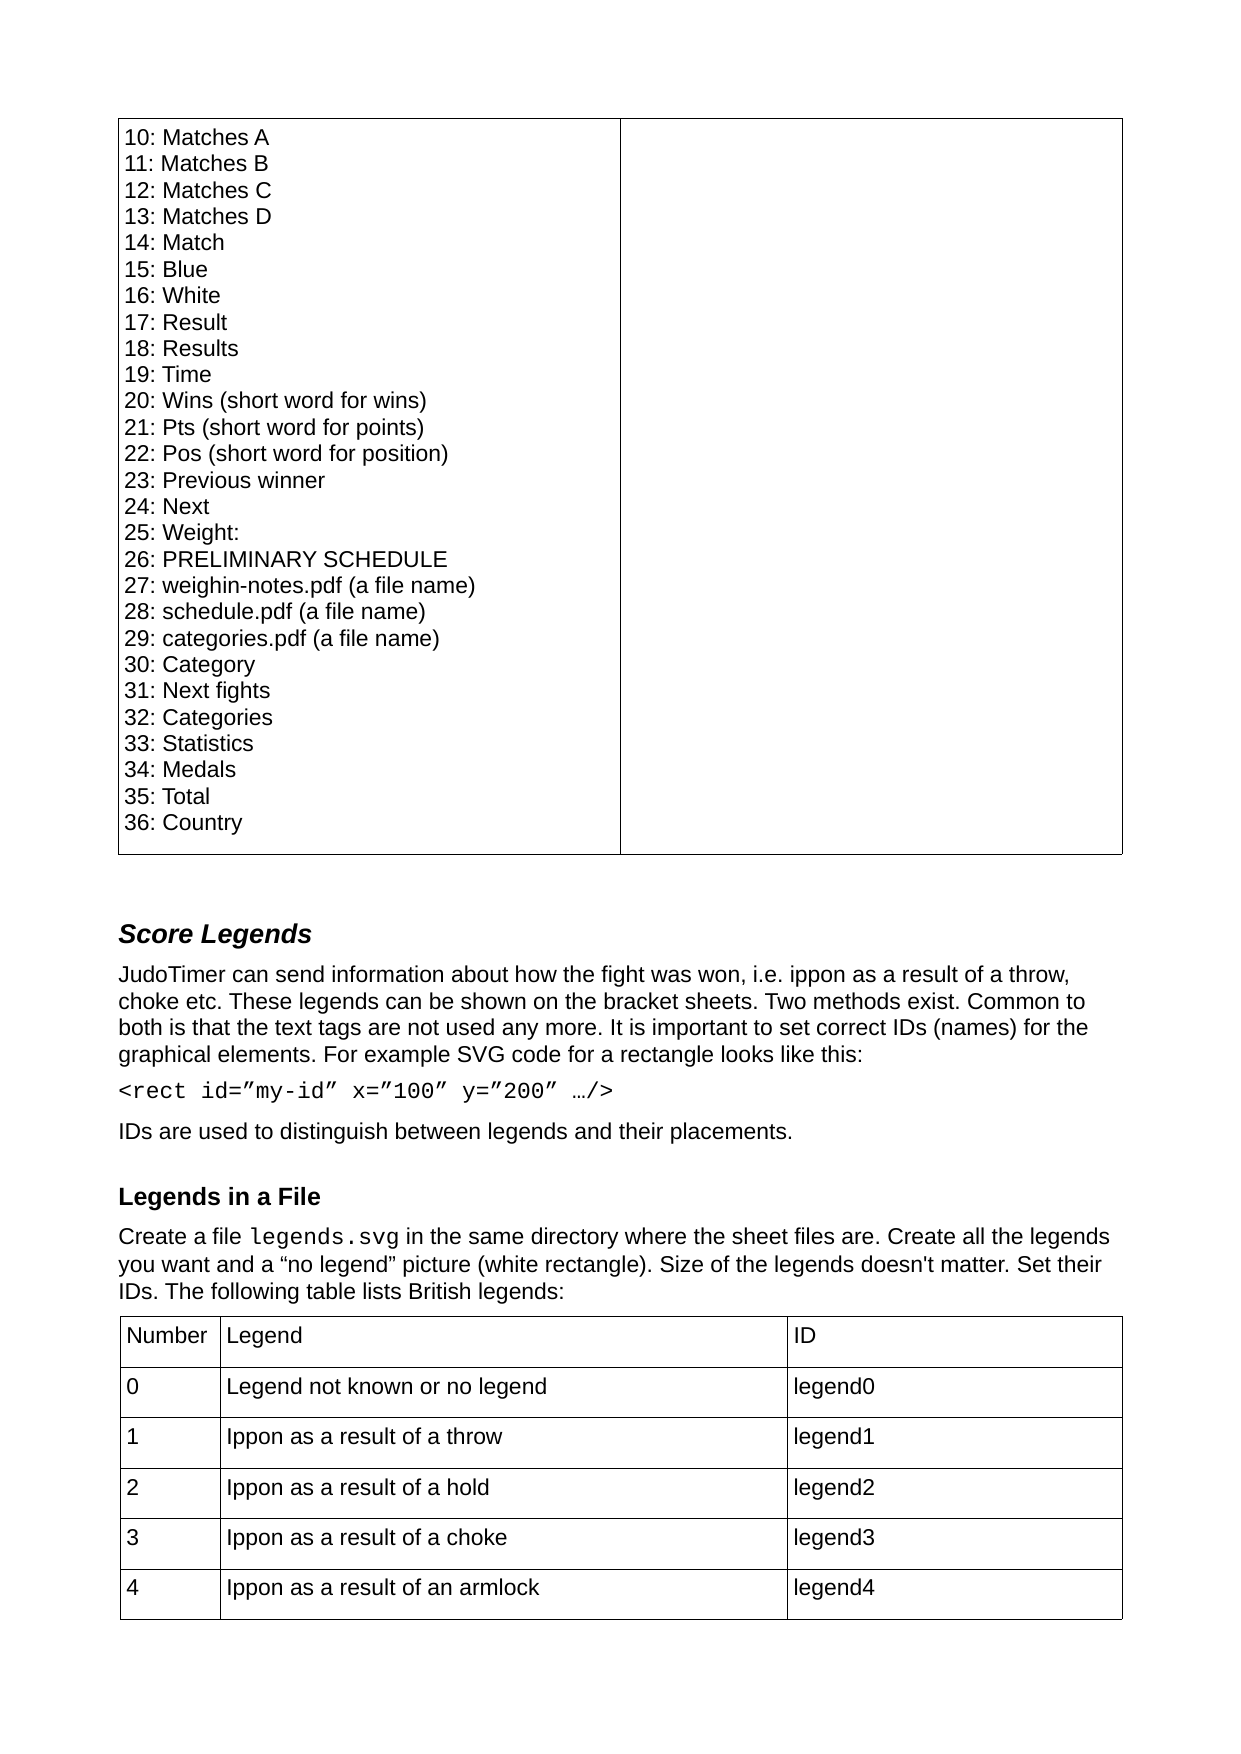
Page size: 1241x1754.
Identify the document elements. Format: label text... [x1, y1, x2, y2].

text IDs are used to distinguish between legends and their placements. [118, 1118, 1122, 1144]
table_cell 10: Matches A 11: Matches B 12: Matches C 13: Matches D 14: Match 15: Blue 16: White 17: Result 18: Results 19: Time 20: Wins (short word for wins) 21: Pts (short word for points) 22: Pos (short word for position) 23: Previous winner 24: Next 25: Weight: 26: PRELIMINARY SCHEDULE 27: weighin-notes.pdf (a file name) 28: schedule.pdf (a file name) 29: categories.pdf (a file name) 30: Category 31: Next fights 32: Categories 33: Statistics 34: Medals 35: Total 36: Country [119, 119, 620, 854]
table_cell 3 [121, 1519, 220, 1568]
table_header Legend [221, 1317, 787, 1367]
table_cell Ippon as a result of a throw [221, 1418, 787, 1468]
table_cell legend3 [788, 1519, 1122, 1568]
text Create a file legends.svg in the same directory where the sheet files are. Create all the legends you want and a “no legend” picture (white rectangle). Size of the legends doesn't matter. Set their IDs. The following table lists British legends: [118, 1223, 1122, 1304]
table_cell Ippon as a result of a hold [221, 1469, 787, 1518]
table_cell legend0 [788, 1368, 1122, 1417]
table_cell Ippon as a result of a choke [221, 1519, 787, 1568]
text <rect id=”my-id” x=”100” y=”200” …/> [118, 1079, 1122, 1105]
subtitle Legends in a File [118, 1182, 1122, 1210]
table_cell legend2 [788, 1469, 1122, 1518]
table_cell Ippon as a result of an armlock [221, 1570, 787, 1619]
table_cell 2 [121, 1469, 220, 1518]
table_cell Legend not known or no legend [221, 1368, 787, 1417]
table_cell 4 [121, 1570, 220, 1619]
table_cell 1 [121, 1418, 220, 1468]
table_cell 0 [121, 1368, 220, 1417]
text JudoTimer can send information about how the fight was won, i.e. ippon as a result of a throw, choke etc. These legends can be shown on the bracket sheets. Two methods exist. Common to both is that the text tags are not used any more. It is important to set correct IDs (names) for the graphical elements. For example SVG code for a rectangle looks like this: [118, 961, 1122, 1067]
table_header ID [788, 1317, 1122, 1367]
table_cell legend1 [788, 1418, 1122, 1468]
table_cell [621, 119, 1122, 854]
table_cell legend4 [788, 1570, 1122, 1619]
subtitle Score Legends [118, 918, 1122, 949]
table_header Number [121, 1317, 220, 1367]
